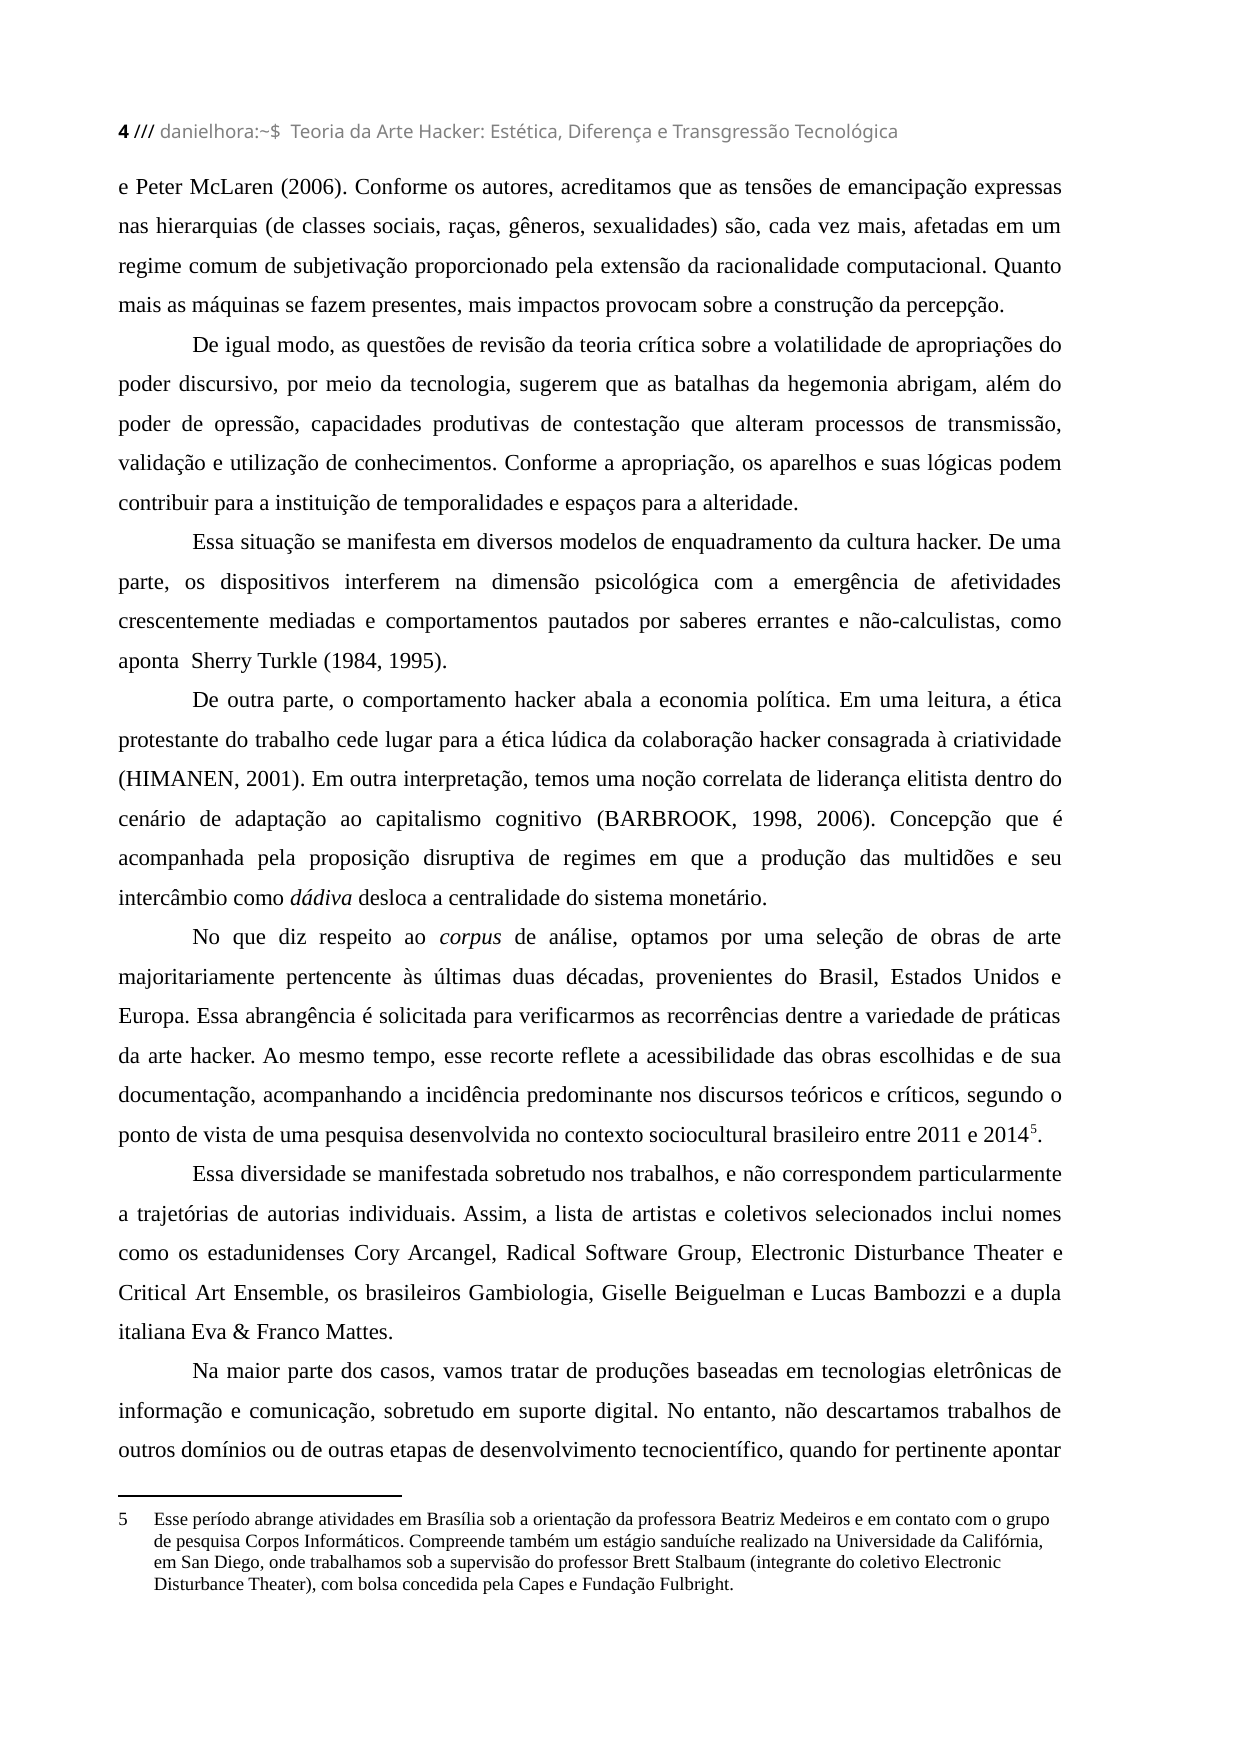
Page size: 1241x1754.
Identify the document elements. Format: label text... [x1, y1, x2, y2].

text De igual modo, as questões de revisão da teoria crítica sobre a volatilidade de apropriações do poder discursivo, por meio da tecnologia, sugerem que as batalhas da hegemonia abrigam, além do poder de opressão, capacidades produtivas de contestação que alteram processos de transmissão, validação e utilização de conhecimentos. Conforme a apropriação, os aparelhos e suas lógicas podem contribuir para a instituição de temporalidades e espaços para a alteridade. [118, 331, 1063, 515]
text Esse período abrange atividades em Brasília sob a orientação da professora Beatriz Medeiros e em contato com o grupo de pesquisa Corpos Informáticos. Compreende também um estágio sanduíche realizado na Universidade da Califórnia, em San Diego, onde trabalhamos sob a supervisão do professor Brett Stalbaum (integrante do coletivo Electronic Disturbance Theater), com bolsa concedida pela Capes e Fundação Fulbright. [118, 1508, 1063, 1594]
text e Peter McLaren (2006)⁠. Conforme os autores, acreditamos que as tensões de emancipação expressas nas hierarquias (de classes sociais, raças, gêneros, sexualidades) são, cada vez mais, afetadas em um regime comum de subjetivação proporcionado pela extensão da racionalidade computacional. Quanto mais as máquinas se fazem presentes, mais impactos provocam sobre a construção da percepção. [118, 173, 1063, 318]
text De outra parte, o comportamento hacker abala a economia política. Em uma leitura, a ética protestante do trabalho cede lugar para a ética lúdica da colaboração hacker consagrada à criatividade (HIMANEN, 2001)⁠. Em outra interpretação, temos uma noção correlata de liderança elitista dentro do cenário de adaptação ao capitalismo cognitivo (BARBROOK, 1998, 2006)⁠. Concepção que é acompanhada pela proposição disruptiva de regimes em que a produção das multidões e seu intercâmbio como dádiva desloca a centralidade do sistema monetário. [118, 686, 1063, 910]
text Essa diversidade se manifestada sobretudo nos trabalhos, e não correspondem particularmente a trajetórias de autorias individuais. Assim, a lista de artistas e coletivos selecionados inclui nomes como os estadunidenses Cory Arcangel, Radical Software Group, Electronic Disturbance Theater e Critical Art Ensemble, os brasileiros Gambiologia, Giselle Beiguelman e Lucas Bambozzi e a dupla italiana Eva & Franco Mattes. [118, 1160, 1063, 1344]
text Essa situação se manifesta em diversos modelos de enquadramento da cultura hacker. De uma parte, os dispositivos interferem na dimensão psicológica com a emergência de afetividades crescentemente mediadas e comportamentos pautados por saberes errantes e não-calculistas, como aponta Sherry Turkle (1984, 1995)⁠. [118, 528, 1063, 673]
text No que diz respeito ao corpus de análise, optamos por uma seleção de obras de arte majoritariamente pertencente às últimas duas décadas, provenientes do Brasil, Estados Unidos e Europa. Essa abrangência é solicitada para verificarmos as recorrências dentre a variedade de práticas da arte hacker. Ao mesmo tempo, esse recorte reflete a acessibilidade das obras escolhidas e de sua documentação, acompanhando a incidência predominante nos discursos teóricos e críticos, segundo o ponto de vista de uma pesquisa desenvolvida no contexto sociocultural brasileiro entre 2011 e 2014. [118, 923, 1063, 1147]
text Na maior parte dos casos, vamos tratar de produções baseadas em tecnologias eletrônicas de informação e comunicação, sobretudo em suporte digital. No entanto, não descartamos trabalhos de outros domínios ou de outras etapas de desenvolvimento tecnocientífico, quando for pertinente apontar [118, 1357, 1063, 1463]
